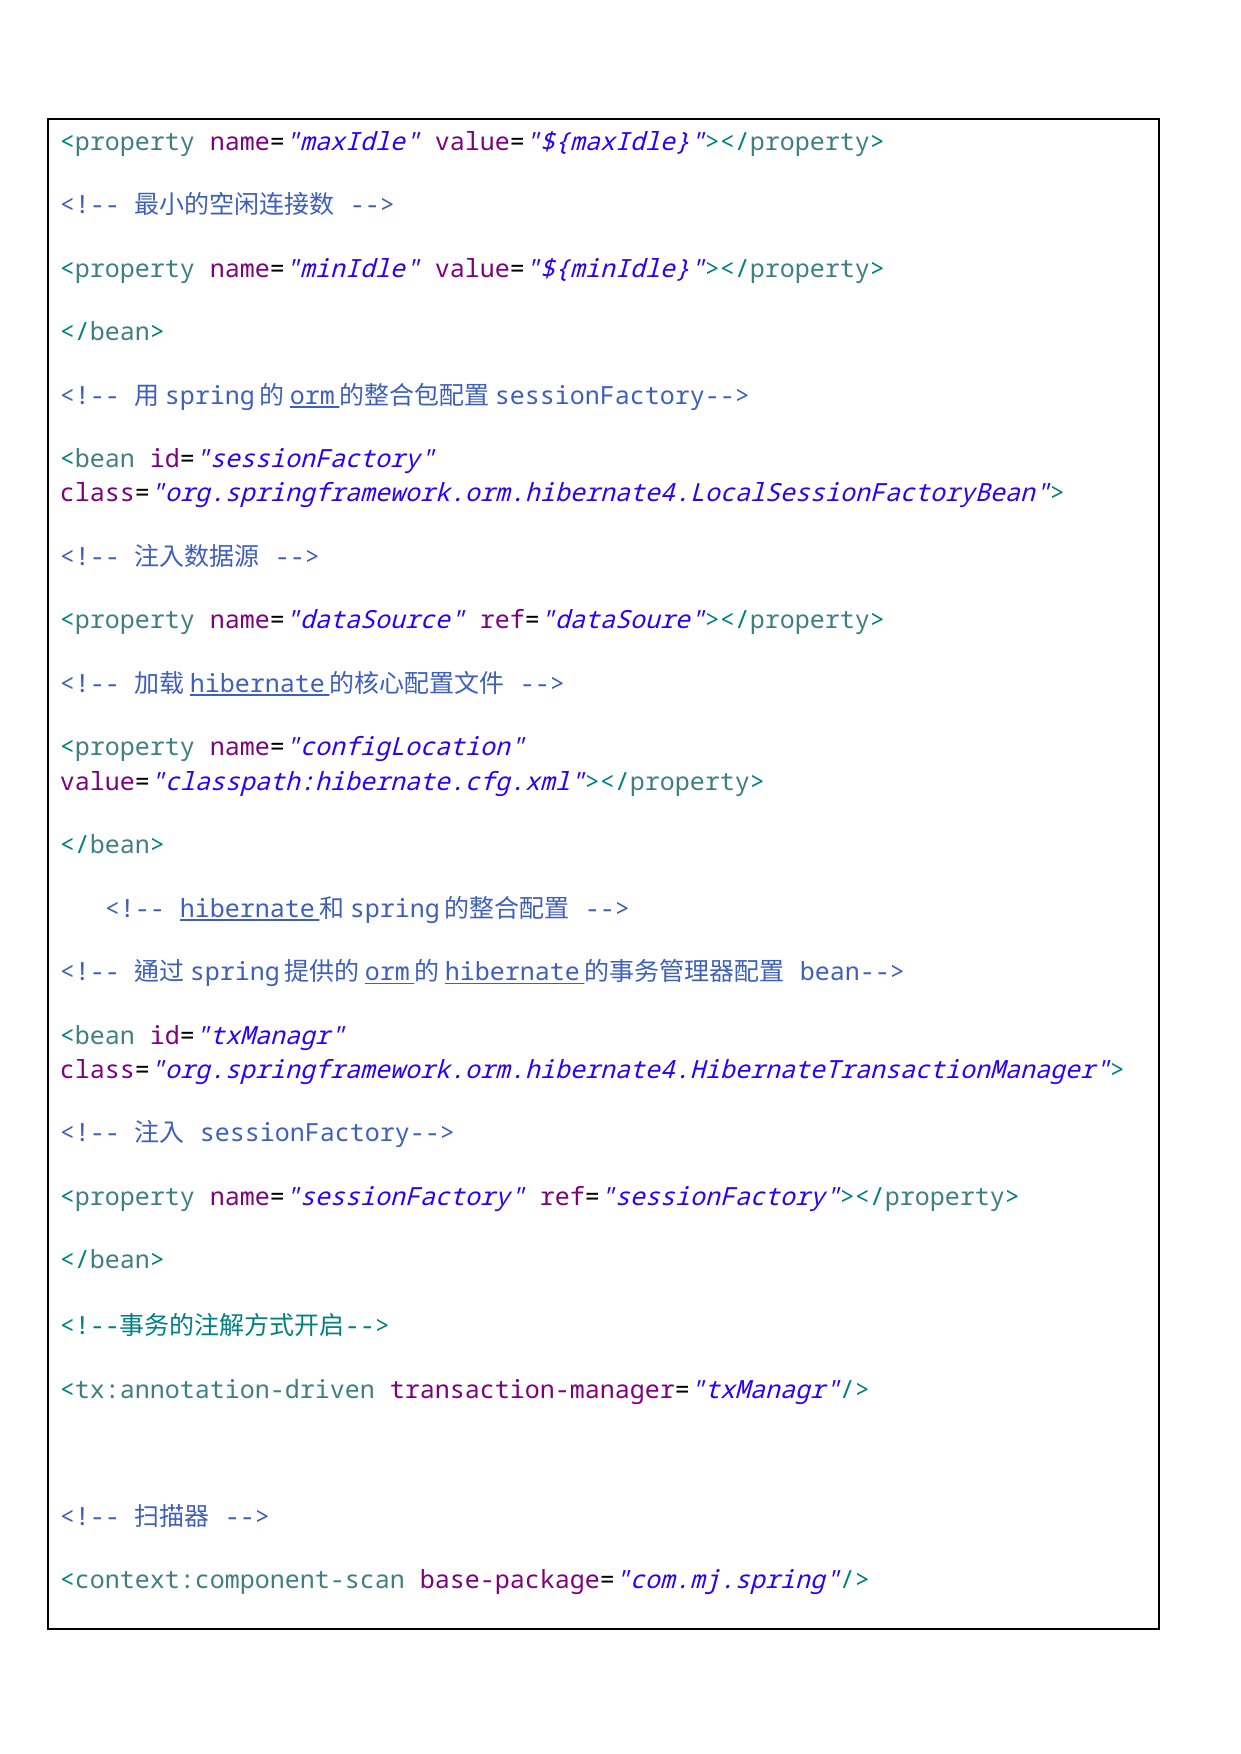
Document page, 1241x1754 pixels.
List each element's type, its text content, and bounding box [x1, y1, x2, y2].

table_header <property name="maxIdle" value="${maxIdle}"></property> <!-- 最小的空闲连接数 --> <property name="minIdle" value="${minIdle}"></property> </bean> <!-- 用spring的orm的整合包配置sessionFactory--> <bean id="sessionFactory" class="org.springframework.orm.hibernate4.LocalSessionFactoryBean"> <!-- 注入数据源 --> <property name="dataSource" ref="dataSoure"></property> <!-- 加载hibernate的核心配置文件 --> <property name="configLocation" value="classpath:hibernate.cfg.xml"></property> </bean> <!-- hibernate和spring的整合配置 --> <!-- 通过spring提供的orm的hibernate的事务管理器配置 bean--> <bean id="txManagr" class="org.springframework.orm.hibernate4.HibernateTransactionManager"> <!-- 注入 sessionFactory--> <property name="sessionFactory" ref="sessionFactory"></property> </bean> <!--事务的注解方式开启--> <tx:annotation-driven transaction-manager="txManagr"/> <!-- 扫描器 --> <context:component-scan base-package="com.mj.spring"/> [49, 120, 1158, 1628]
